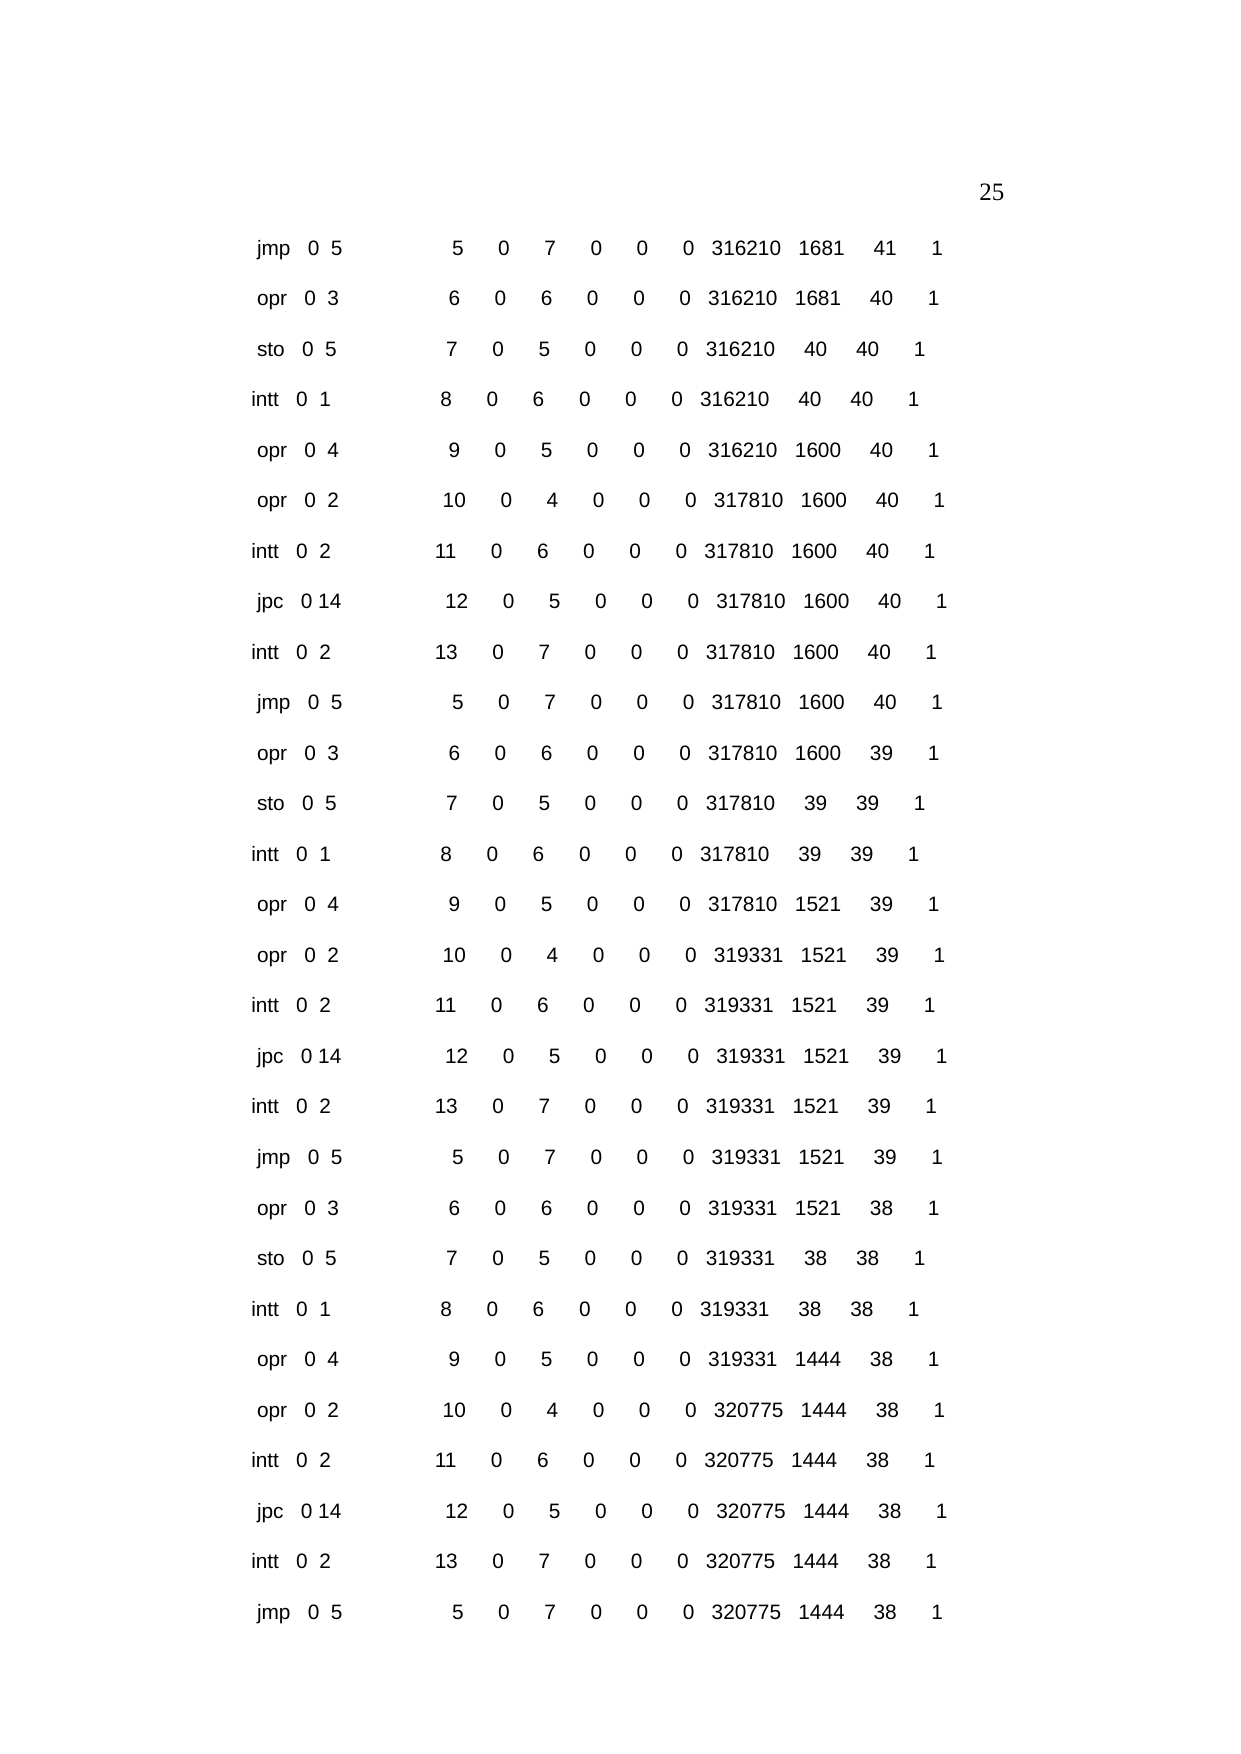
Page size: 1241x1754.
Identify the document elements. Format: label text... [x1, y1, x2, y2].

text intt 0 2 13 0 7 0 0 0 320775 1444 38 1 [251, 1549, 1122, 1573]
text opr 0 4 9 0 5 0 0 0 317810 1521 39 1 [251, 892, 1122, 916]
text jmp 0 5 5 0 7 0 0 0 319331 1521 39 1 [251, 1145, 1122, 1169]
text jmp 0 5 5 0 7 0 0 0 320775 1444 38 1 [251, 1599, 1122, 1623]
text jpc 0 14 12 0 5 0 0 0 317810 1600 40 1 [251, 589, 1122, 613]
text sto 0 5 7 0 5 0 0 0 317810 39 39 1 [251, 791, 1122, 815]
text opr 0 3 6 0 6 0 0 0 316210 1681 40 1 [251, 286, 1122, 310]
text sto 0 5 7 0 5 0 0 0 319331 38 38 1 [251, 1246, 1122, 1270]
text intt 0 2 11 0 6 0 0 0 317810 1600 40 1 [251, 538, 1122, 562]
text intt 0 1 8 0 6 0 0 0 316210 40 40 1 [251, 387, 1122, 411]
text intt 0 2 13 0 7 0 0 0 317810 1600 40 1 [251, 639, 1122, 663]
text sto 0 5 7 0 5 0 0 0 316210 40 40 1 [251, 336, 1122, 360]
text intt 0 1 8 0 6 0 0 0 319331 38 38 1 [251, 1296, 1122, 1320]
text opr 0 2 10 0 4 0 0 0 317810 1600 40 1 [251, 488, 1122, 512]
text opr 0 4 9 0 5 0 0 0 316210 1600 40 1 [251, 437, 1122, 461]
text opr 0 3 6 0 6 0 0 0 317810 1600 39 1 [251, 741, 1122, 764]
text opr 0 3 6 0 6 0 0 0 319331 1521 38 1 [251, 1195, 1122, 1219]
text jmp 0 5 5 0 7 0 0 0 317810 1600 40 1 [251, 690, 1122, 714]
text intt 0 2 11 0 6 0 0 0 319331 1521 39 1 [251, 993, 1122, 1017]
text intt 0 1 8 0 6 0 0 0 317810 39 39 1 [251, 842, 1122, 866]
text opr 0 2 10 0 4 0 0 0 320775 1444 38 1 [251, 1397, 1122, 1421]
text intt 0 2 11 0 6 0 0 0 320775 1444 38 1 [251, 1448, 1122, 1472]
text jmp 0 5 5 0 7 0 0 0 316210 1681 41 1 [251, 235, 1122, 259]
text opr 0 4 9 0 5 0 0 0 319331 1444 38 1 [251, 1347, 1122, 1371]
text opr 0 2 10 0 4 0 0 0 319331 1521 39 1 [251, 943, 1122, 967]
text jpc 0 14 12 0 5 0 0 0 319331 1521 39 1 [251, 1044, 1122, 1068]
text jpc 0 14 12 0 5 0 0 0 320775 1444 38 1 [251, 1498, 1122, 1522]
text intt 0 2 13 0 7 0 0 0 319331 1521 39 1 [251, 1094, 1122, 1118]
